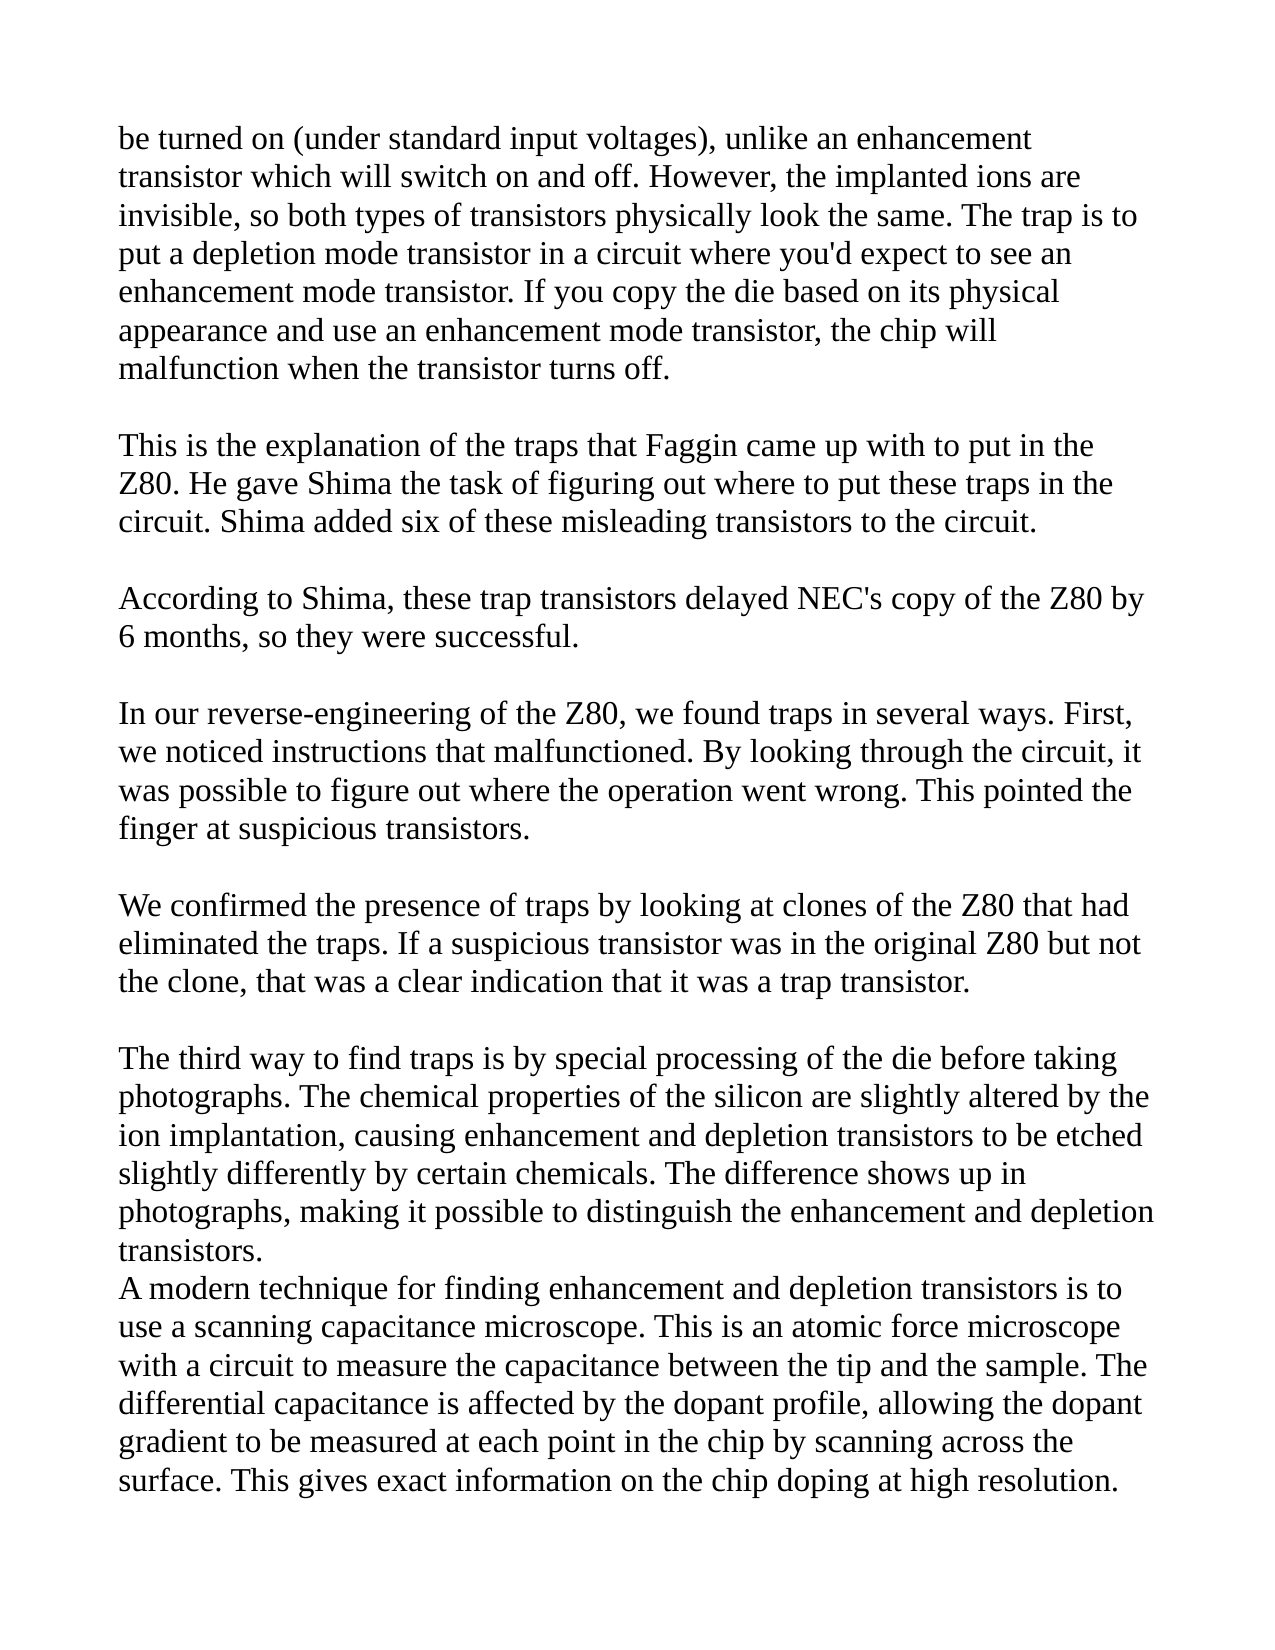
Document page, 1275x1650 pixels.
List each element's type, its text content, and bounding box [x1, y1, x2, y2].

text According to Shima, these trap transistors delayed NEC's copy of the Z80 by 6 months, so they were successful. [118, 578, 1157, 655]
text A modern technique for finding enhancement and depletion transistors is to use a scanning capacitance microscope. This is an atomic force microscope with a circuit to measure the capacitance between the tip and the sample. The differential capacitance is affected by the dopant profile, allowing the dopant gradient to be measured at each point in the chip by scanning across the surface. This gives exact information on the chip doping at high resolution. [118, 1268, 1157, 1498]
text In our reverse-engineering of the Z80, we found traps in several ways. First, we noticed instructions that malfunctioned. By looking through the circuit, it was possible to figure out where the operation went wrong. This pointed the finger at suspicious transistors. [118, 693, 1157, 846]
text We confirmed the presence of traps by looking at clones of the Z80 that had eliminated the traps. If a suspicious transistor was in the original Z80 but not the clone, that was a clear indication that it was a trap transistor. [118, 885, 1157, 1000]
text The third way to find traps is by special processing of the die before taking photographs. The chemical properties of the silicon are slightly altered by the ion implantation, causing enhancement and depletion transistors to be etched slightly differently by certain chemicals. The difference shows up in photographs, making it possible to distinguish the enhancement and depletion transistors. [118, 1038, 1157, 1268]
text This is the explanation of the traps that Faggin came up with to put in the Z80. He gave Shima the task of figuring out where to put these traps in the circuit. Shima added six of these misleading transistors to the circuit. [118, 425, 1157, 540]
text be turned on (under standard input voltages), unlike an enhancement transistor which will switch on and off. However, the implanted ions are invisible, so both types of transistors physically look the same. The trap is to put a depletion mode transistor in a circuit where you'd expect to see an enhancement mode transistor. If you copy the die based on its physical appearance and use an enhancement mode transistor, the chip will malfunction when the transistor turns off. [118, 118, 1157, 386]
